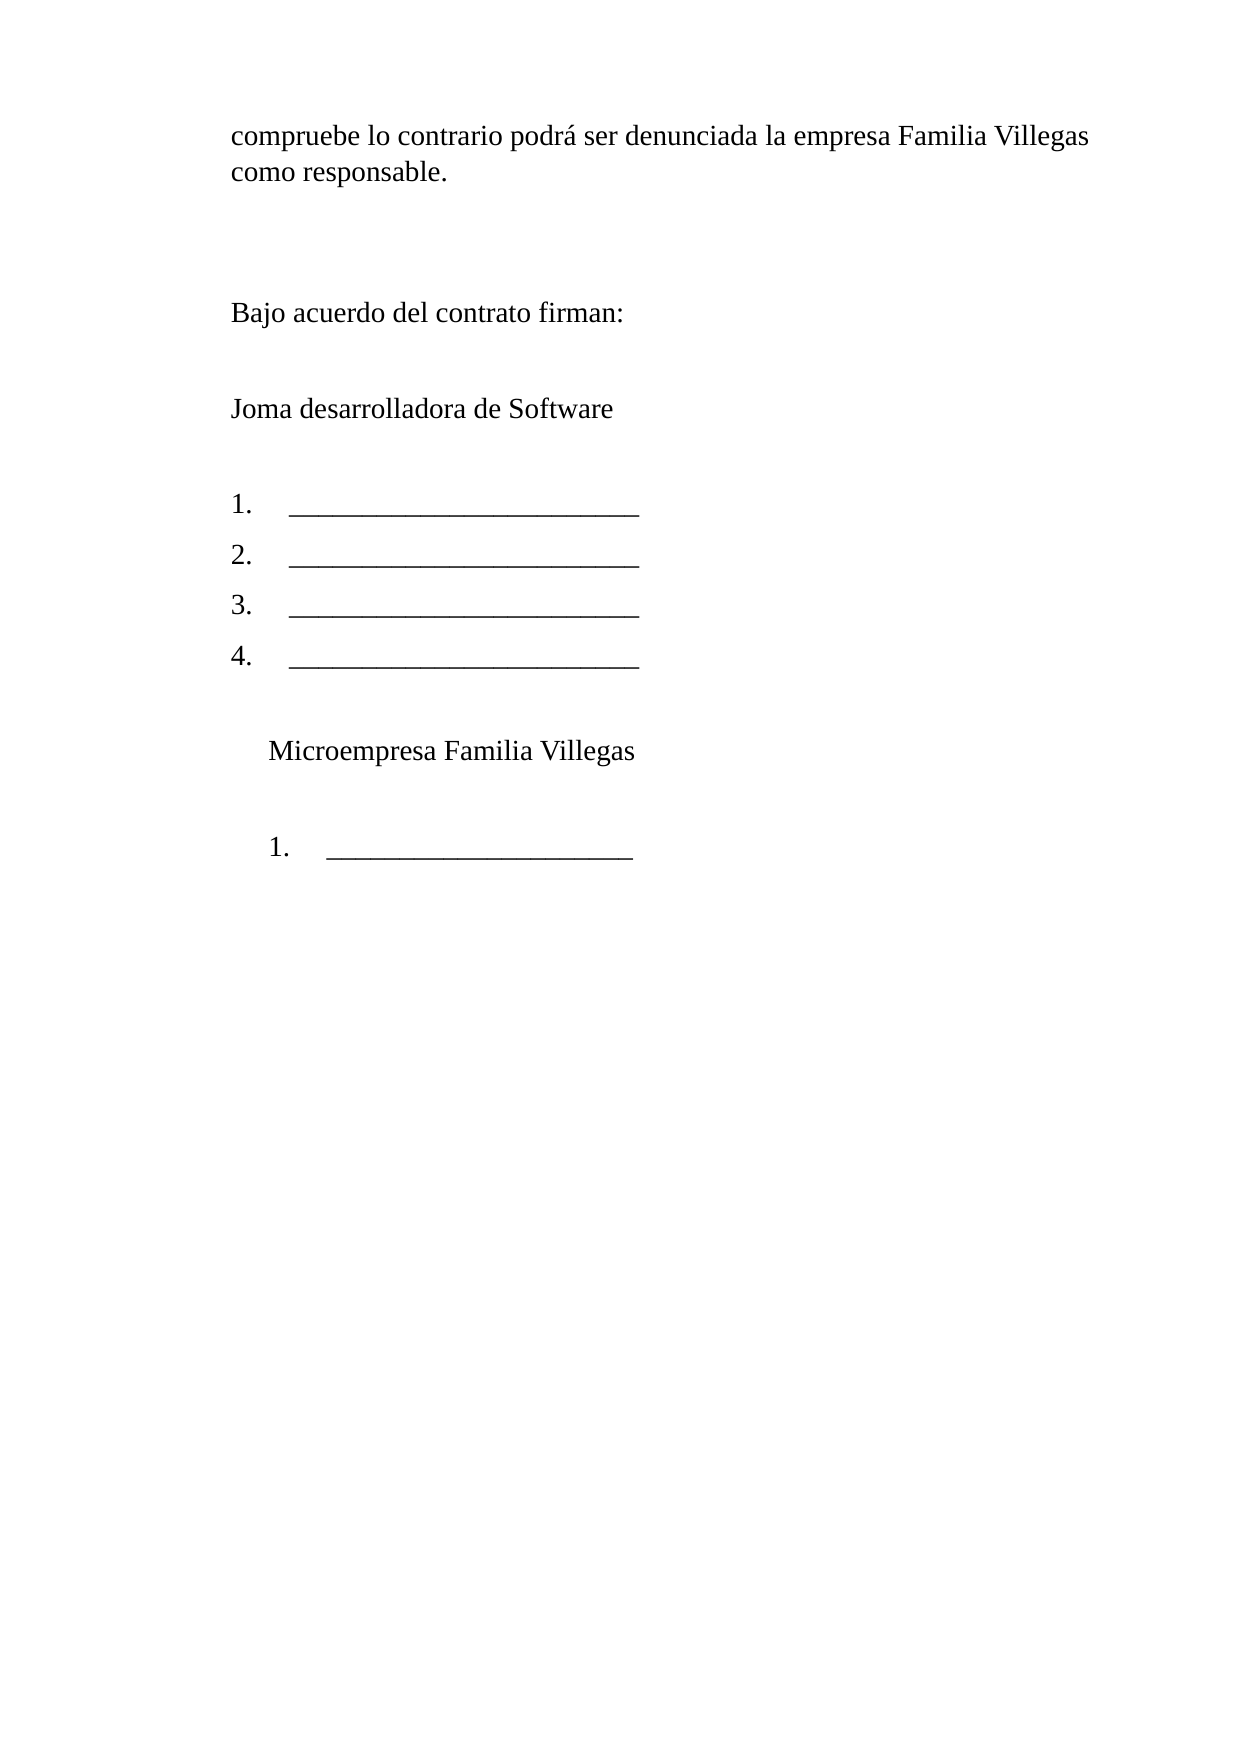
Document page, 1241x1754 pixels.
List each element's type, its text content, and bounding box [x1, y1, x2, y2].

text Bajo acuerdo del contrato firman: [231, 295, 1122, 328]
text 2. ________________________ [231, 537, 1122, 570]
text Joma desarrolladora de Software [231, 391, 1122, 424]
text Microempresa Familia Villegas [268, 733, 1122, 767]
text 1. ________________________ [231, 486, 1122, 520]
text 4. ________________________ [231, 638, 1122, 671]
text 1. _____________________ [268, 829, 1122, 863]
text compruebe lo contrario podrá ser denunciada la empresa Familia Villegas como responsable. [193, 118, 1122, 187]
text 3. ________________________ [231, 587, 1122, 621]
